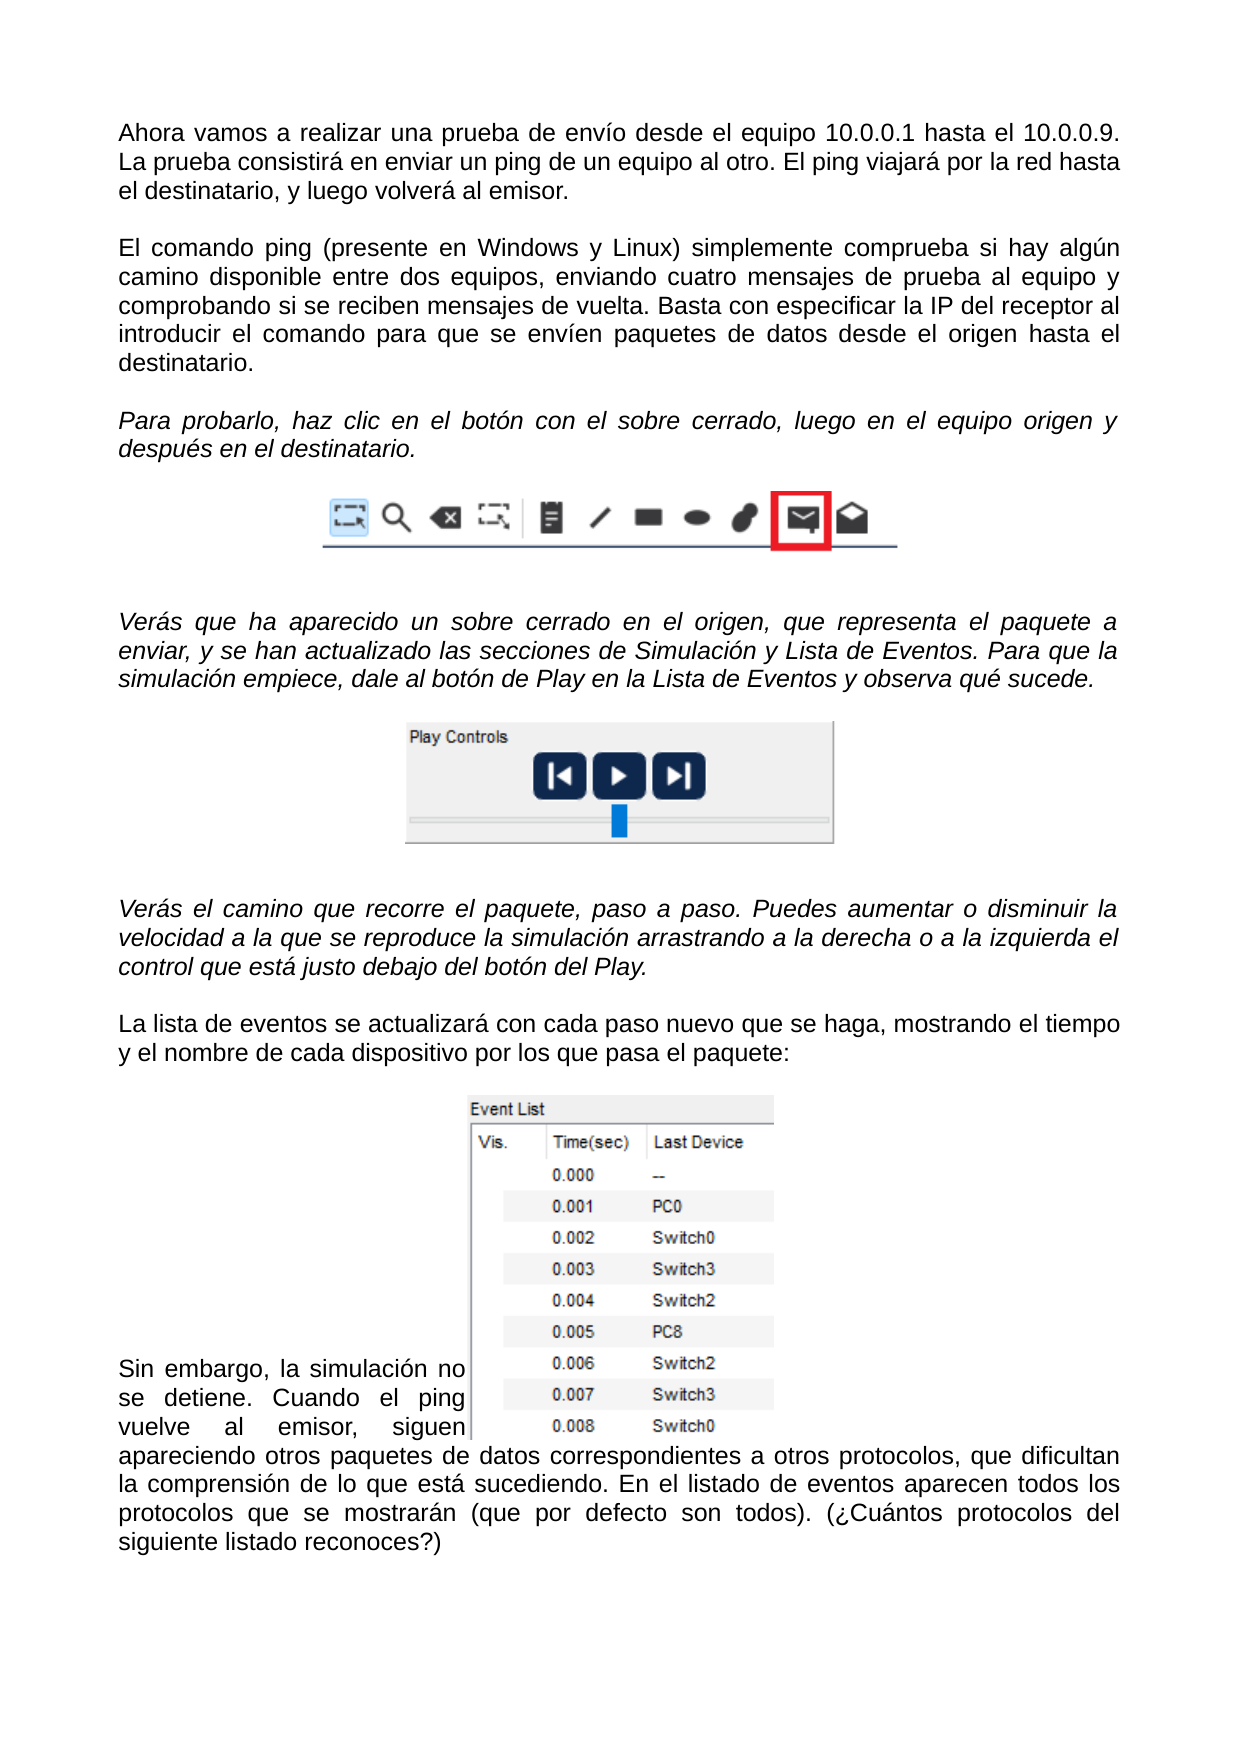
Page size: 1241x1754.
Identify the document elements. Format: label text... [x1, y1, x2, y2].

text La lista de eventos se actualizará con cada paso nuevo que se haga, mostrando el tiempo y el nombre de cada dispositivo por los que pasa el paquete: [118, 1009, 1122, 1067]
text El comando ping (presente en Windows y Linux) simplemente comprueba si hay algún camino disponible entre dos equipos, enviando cuatro mensajes de prueba al equipo y comprobando si se reciben mensajes de vuelta. Basta con especificar la IP del receptor al introducir el comando para que se envíen paquetes de datos desde el origen hasta el destinatario. [118, 233, 1122, 377]
text Sin embargo, la simulación no se detiene. Cuando el ping vuelve al emisor, siguen apareciendo otros paquetes de datos correspondientes a otros protocolos, que dificultan la comprensión de lo que está sucediendo. En el listado de eventos aparecen todos los protocolos que se mostrarán (que por defecto son todos). (¿Cuántos protocolos del siguiente listado reconoces?) [118, 1354, 1122, 1556]
picture [405, 721, 836, 844]
text Verás el camino que recorre el paquete, paso a paso. Puedes aumentar o disminuir la velocidad a la que se reproduce la simulación arrastrando a la derecha o a la izquierda el control que está justo debajo del botón del Play. [118, 894, 1122, 981]
text Para probarlo, haz clic en el botón con el sobre cerrado, luego en el equipo origen y después en el destinatario. [118, 406, 1122, 463]
text Ahora vamos a realizar una prueba de envío desde el equipo 10.0.0.1 hasta el 10.0.0.9. La prueba consistirá en enviar un ping de un equipo al otro. El ping viajará por la red hasta el destinatario, y luego volverá al emisor. [118, 118, 1122, 204]
picture [322, 491, 918, 575]
text Verás que ha aparecido un sobre cerrado en el origen, que representa el paquete a enviar, y se han actualizado las secciones de Simulación y Lista de Eventos. Para que la simulación empiece, dale al botón de Play en la Lista de Eventos y observa qué sucede. [118, 607, 1122, 693]
picture [466, 1095, 774, 1440]
